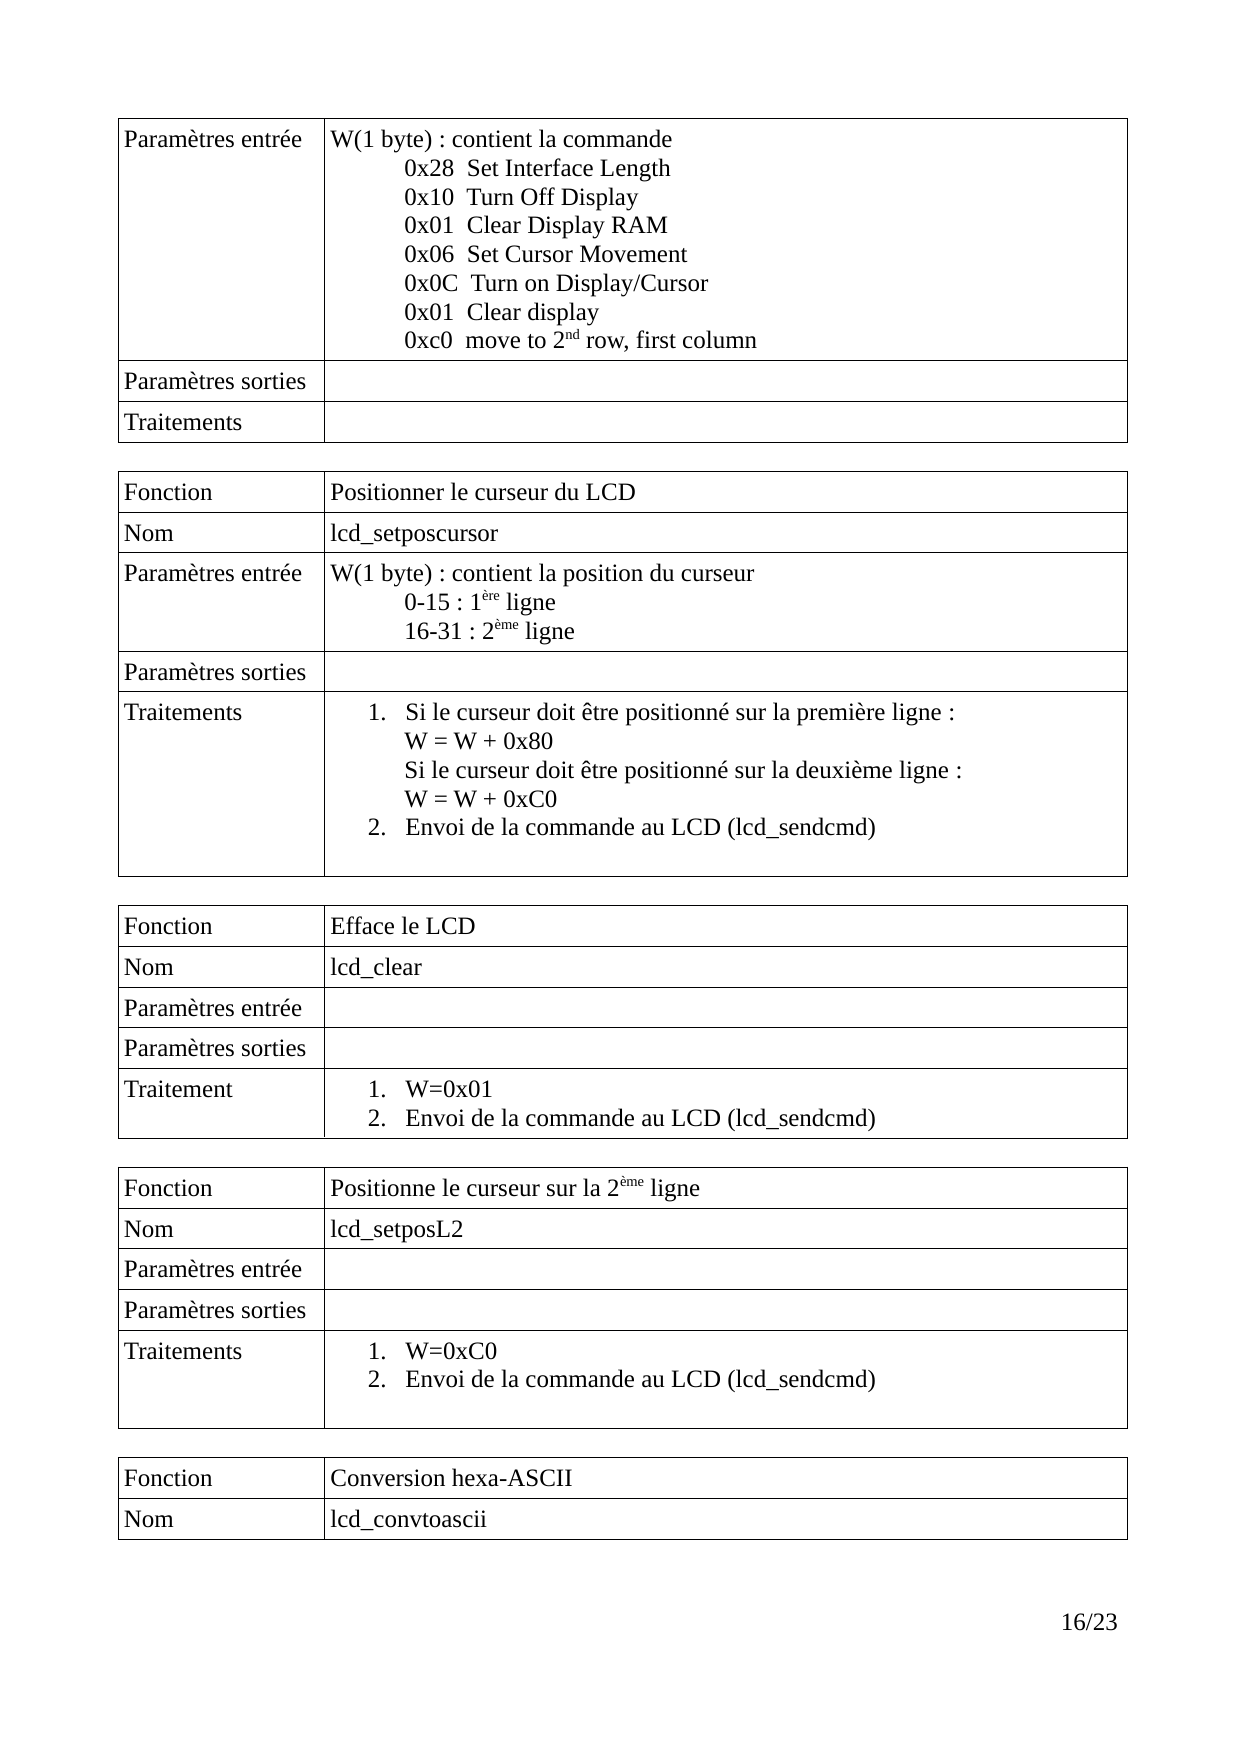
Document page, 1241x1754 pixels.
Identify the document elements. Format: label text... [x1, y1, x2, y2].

table_cell W(1 byte) : contient la position du curseur 0-15 : 1ère ligne 16-31 : 2ème ligne [325, 553, 1127, 651]
table_cell Nom [119, 947, 324, 986]
table_cell Nom [119, 1499, 324, 1538]
table_cell lcd_setposcursor [325, 513, 1127, 552]
table_header Fonction [119, 472, 324, 512]
table_header Efface le LCD [325, 906, 1127, 946]
table_cell Traitements [119, 402, 324, 442]
table_header Positionne le curseur sur la 2ème ligne [325, 1168, 1127, 1207]
table_cell W=0x01 Envoi de la commande au LCD (lcd_sendcmd) [325, 1069, 1127, 1137]
table_cell Traitements [119, 1331, 324, 1428]
table_cell Traitements [119, 692, 324, 876]
table_cell Paramètres sorties [119, 361, 324, 401]
table_header Fonction [119, 1168, 324, 1207]
table_cell Paramètres sorties [119, 1290, 324, 1329]
table_cell [325, 1028, 1127, 1068]
table_header Fonction [119, 1458, 324, 1498]
table_cell lcd_setposL2 [325, 1209, 1127, 1248]
table_cell Paramètres entrée [119, 119, 324, 360]
table_header Fonction [119, 906, 324, 946]
table_cell Si le curseur doit être positionné sur la première ligne : W = W + 0x80 Si le curseur doit être positionné sur la deuxième ligne : W = W + 0xC0 Envoi de la commande au LCD (lcd_sendcmd) [325, 692, 1127, 876]
table_cell Paramètres entrée [119, 1249, 324, 1289]
table_header Positionner le curseur du LCD [325, 472, 1127, 512]
table_cell Paramètres sorties [119, 652, 324, 691]
table_cell [325, 402, 1127, 442]
table_cell [325, 652, 1127, 691]
table_cell [325, 1290, 1127, 1329]
table_cell Nom [119, 1209, 324, 1248]
table_cell [325, 1249, 1127, 1289]
table_cell Paramètres entrée [119, 553, 324, 651]
table_cell [325, 988, 1127, 1027]
table_cell lcd_convtoascii [325, 1499, 1127, 1538]
table_cell [325, 361, 1127, 401]
table_cell Paramètres sorties [119, 1028, 324, 1068]
table_cell Paramètres entrée [119, 988, 324, 1027]
table_cell lcd_clear [325, 947, 1127, 986]
table_cell W=0xC0 Envoi de la commande au LCD (lcd_sendcmd) [325, 1331, 1127, 1428]
table_cell Nom [119, 513, 324, 552]
table_header Conversion hexa-ASCII [325, 1458, 1127, 1498]
table_cell Traitement [119, 1069, 324, 1137]
table_cell W(1 byte) : contient la commande 0x28 Set Interface Length 0x10 Turn Off Display 0x01 Clear Display RAM 0x06 Set Cursor Movement 0x0C Turn on Display/Cursor 0x01 Clear display 0xc0 move to 2nd row, first column [325, 119, 1127, 360]
